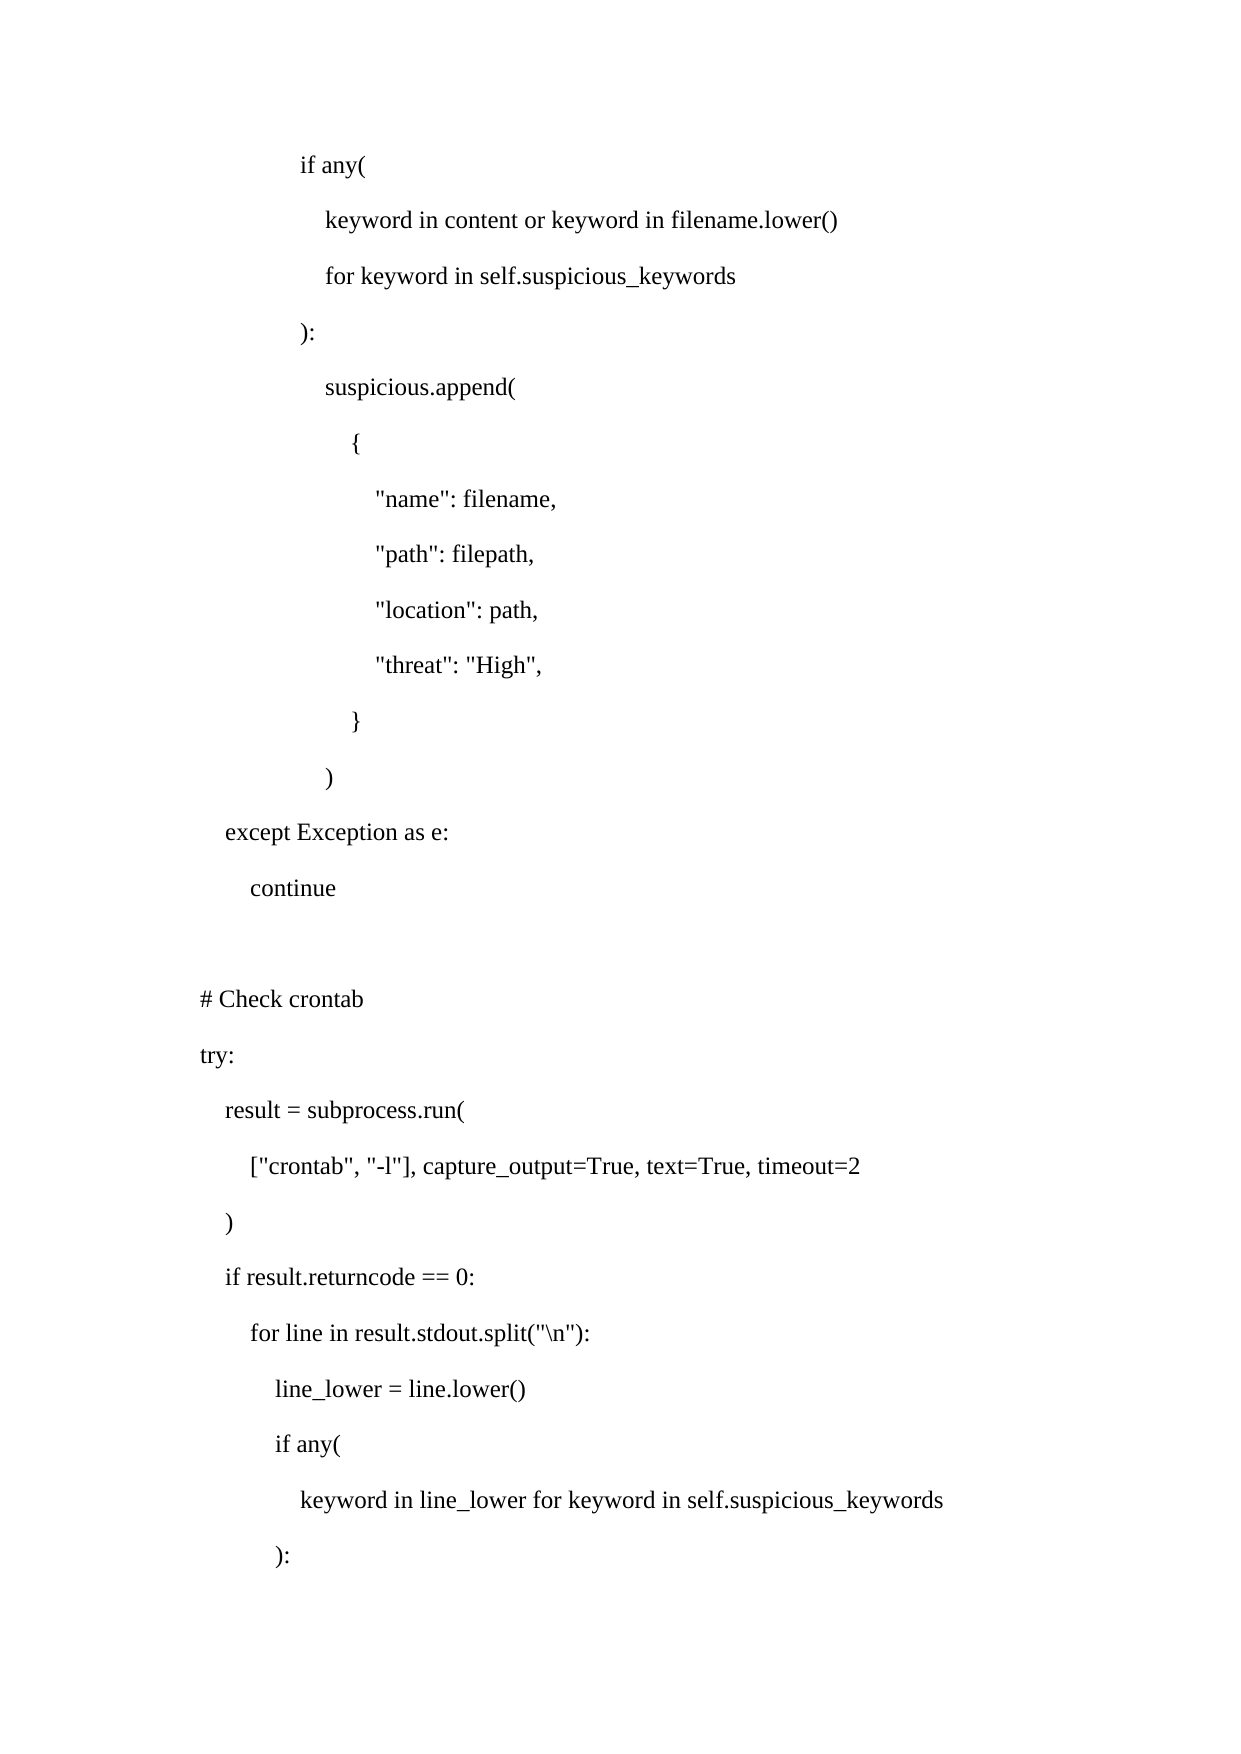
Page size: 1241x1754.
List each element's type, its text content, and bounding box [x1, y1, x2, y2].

text result = subprocess.run( [150, 1096, 1091, 1124]
text if any( [150, 1429, 1091, 1458]
text keyword in content or keyword in filename.lower() [150, 206, 1091, 234]
text ) [150, 1207, 1091, 1236]
text "threat": "High", [150, 651, 1091, 679]
text for keyword in self.suspicious_keywords [150, 261, 1091, 290]
text "location": path, [150, 595, 1091, 624]
text "name": filename, [150, 484, 1091, 512]
text if any( [150, 150, 1091, 179]
text "path": filepath, [150, 539, 1091, 568]
text ) [150, 762, 1091, 791]
text continue [150, 873, 1091, 902]
text for line in result.stdout.split("\n"): [150, 1318, 1091, 1347]
text except Exception as e: [150, 817, 1091, 846]
text ["crontab", "-l"], capture_output=True, text=True, timeout=2 [150, 1151, 1091, 1180]
text line_lower = line.lower() [150, 1374, 1091, 1402]
text ): [150, 317, 1091, 346]
text if result.returncode == 0: [150, 1262, 1091, 1291]
text suspicious.append( [150, 372, 1091, 401]
text ): [150, 1541, 1091, 1569]
text try: [150, 1040, 1091, 1069]
text } [150, 706, 1091, 735]
text { [150, 428, 1091, 457]
text keyword in line_lower for keyword in self.suspicious_keywords [150, 1485, 1091, 1514]
text # Check crontab [150, 984, 1091, 1013]
